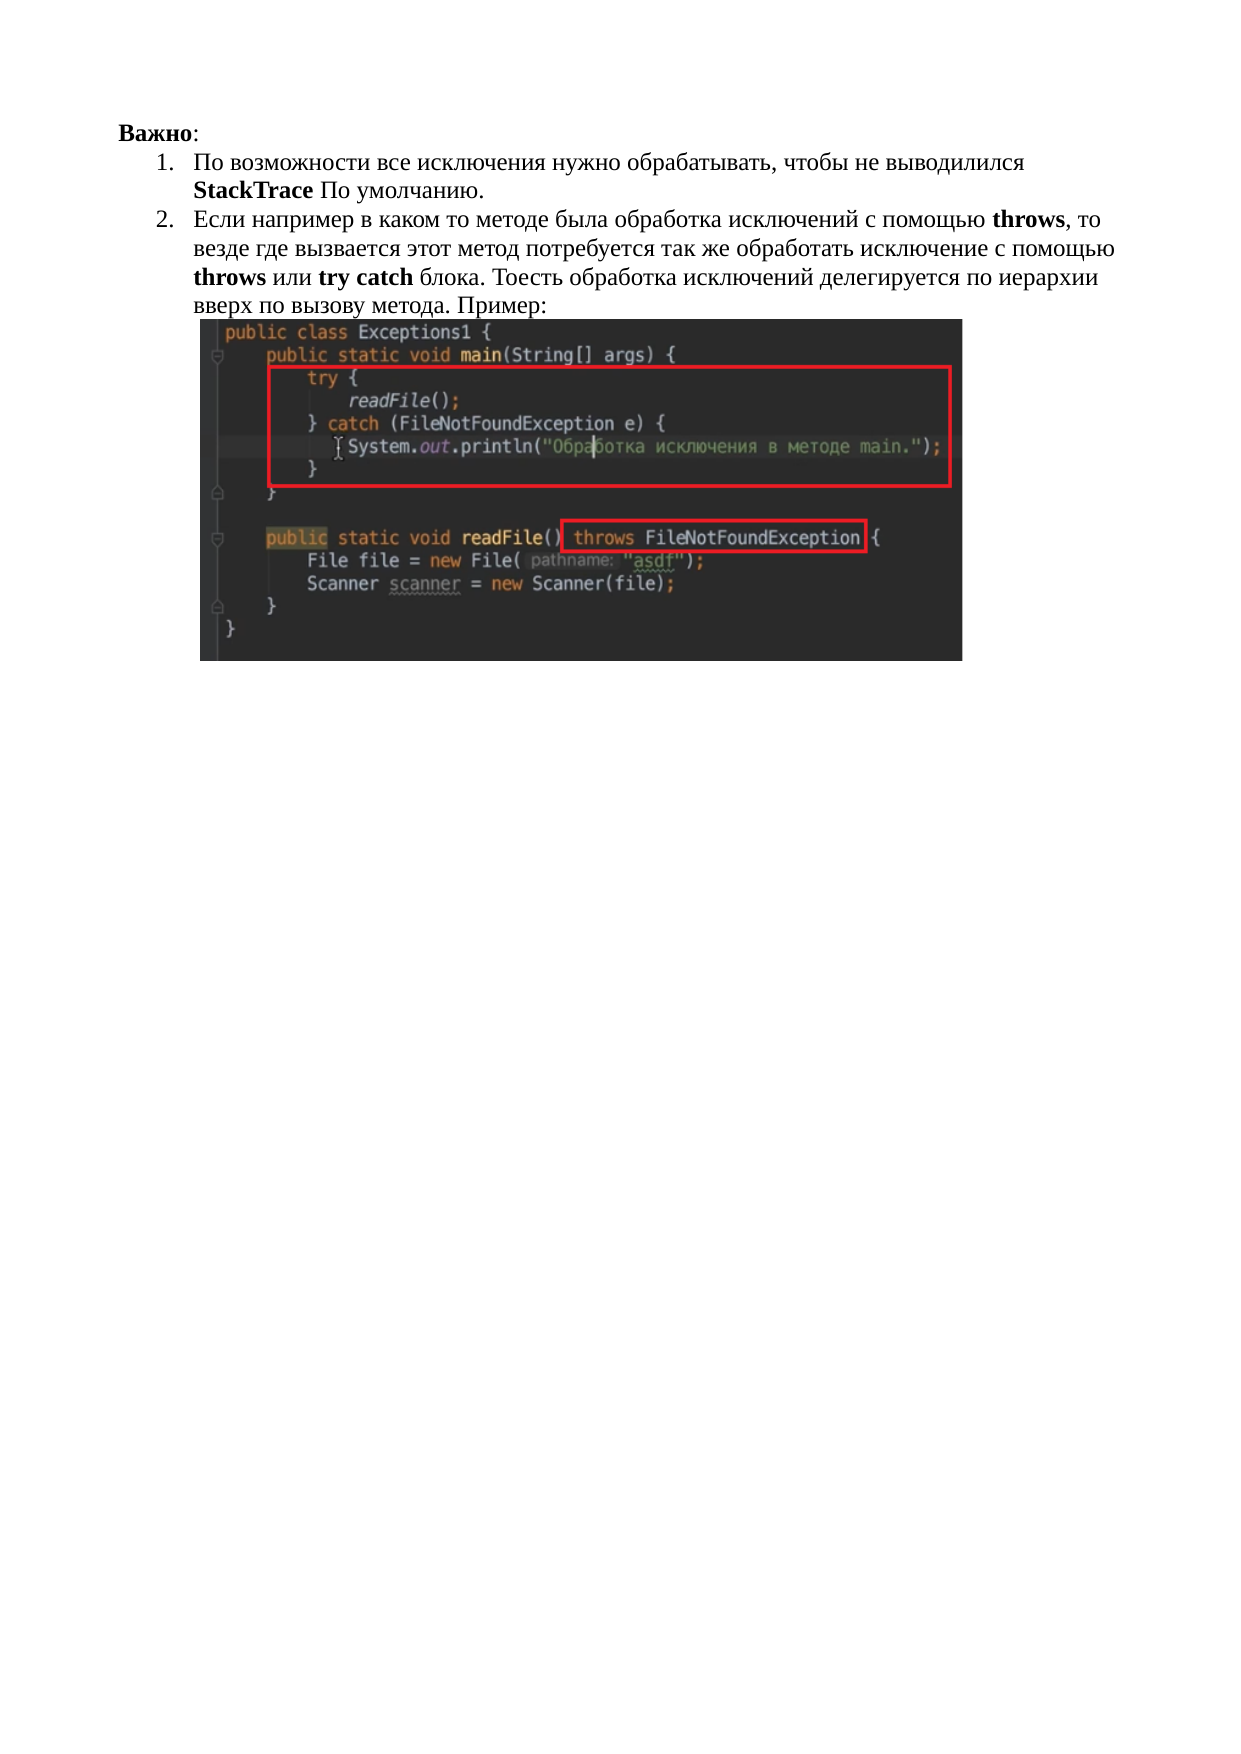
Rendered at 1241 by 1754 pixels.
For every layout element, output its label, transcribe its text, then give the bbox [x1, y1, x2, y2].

picture [200, 319, 963, 661]
list По возможности все исключения нужно обрабатывать, чтобы не выводилился StackTrace По умолчанию. [156, 147, 1122, 204]
text Важно: [118, 118, 1122, 147]
list Если например в каком то методе была обработка исключений с помощью throws, то везде где вызвается этот метод потребуется так же обработать исключение с помощью throws или try catch блока. Тоесть обработка исключений делегируется по иерархии вверх по вызову метода. Пример: [156, 204, 1122, 319]
